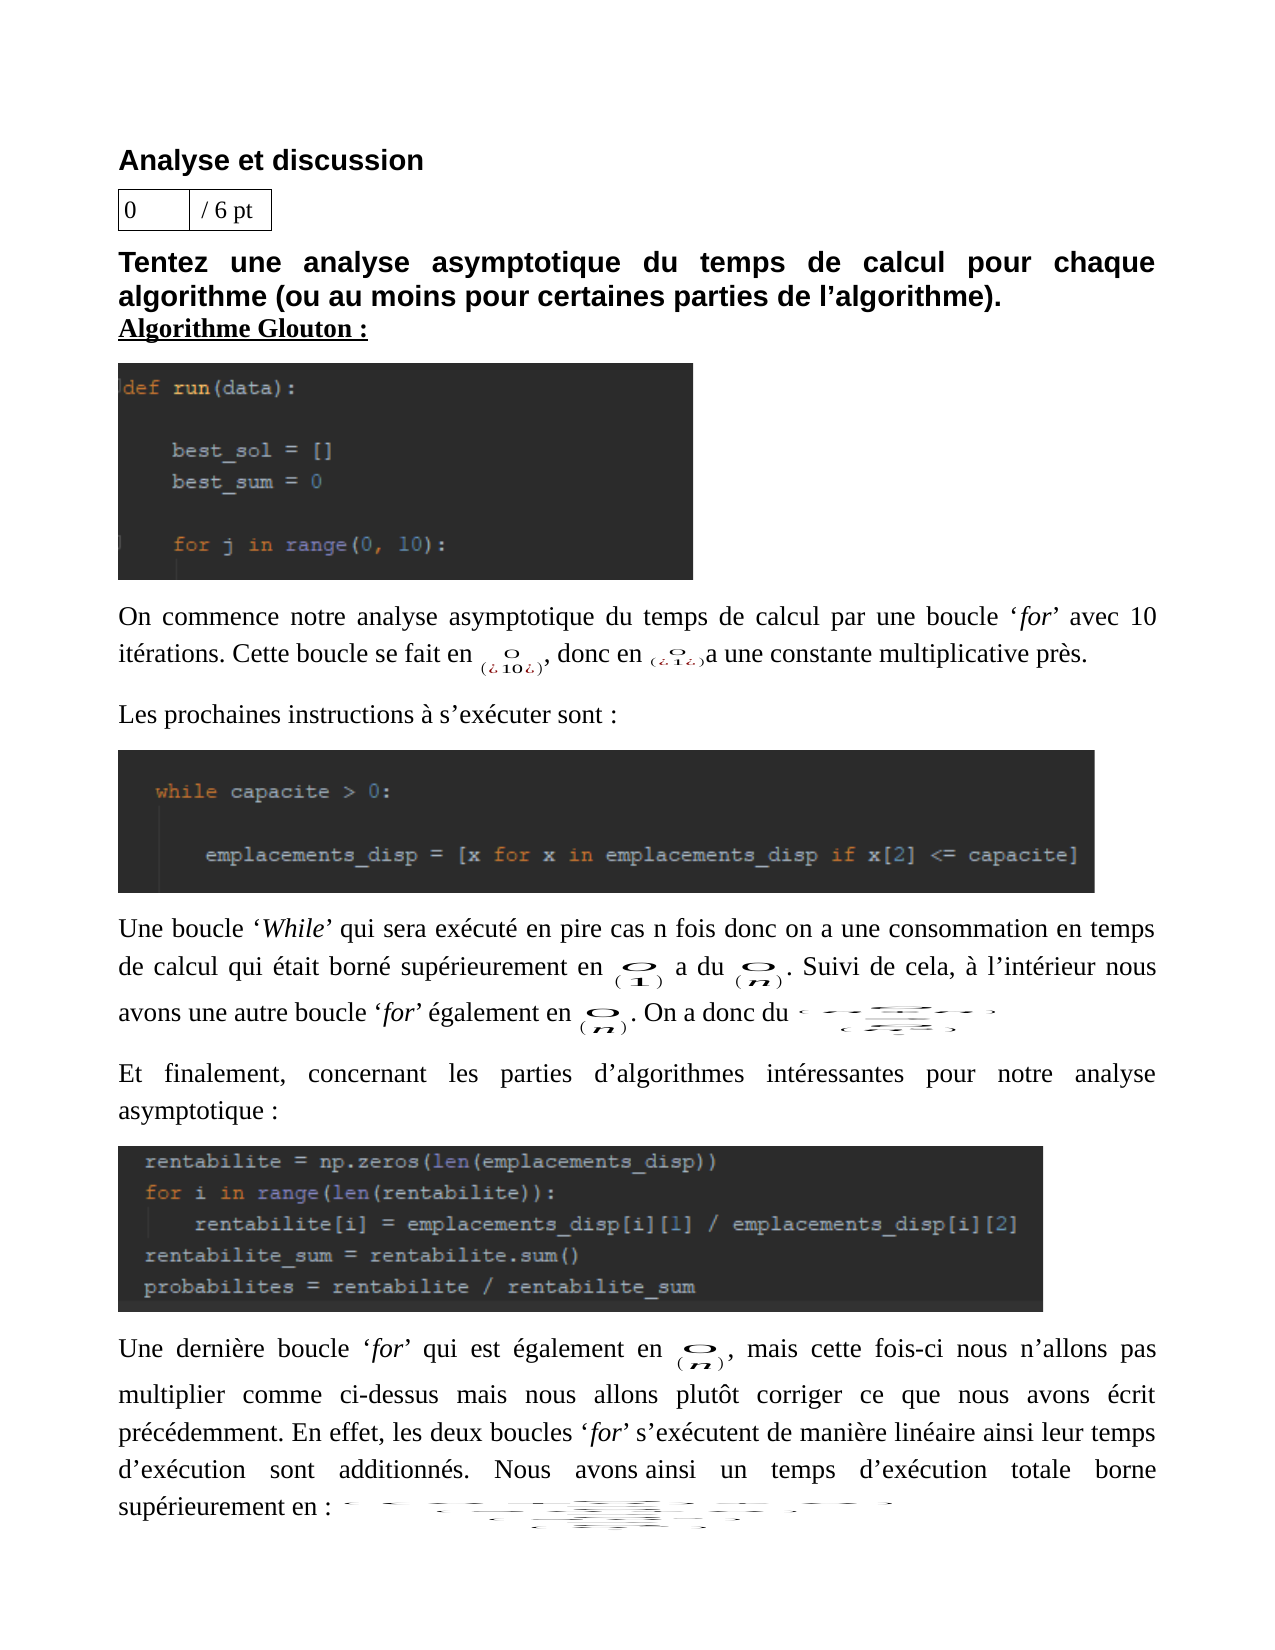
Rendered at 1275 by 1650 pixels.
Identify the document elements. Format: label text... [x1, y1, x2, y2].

subtitle Analyse et discussion [118, 143, 1157, 177]
subtitle Tentez une analyse asymptotique du temps de calcul pour chaque algorithme (ou au moins pour certaines parties de l’algorithme). [118, 245, 1157, 312]
text Les prochaines instructions à s’exécuter sont : [118, 698, 1157, 729]
table_header 0 [119, 190, 189, 230]
text Et finalement, concernant les parties d’algorithmes intéressantes pour notre analyse asymptotique : [118, 1057, 1157, 1126]
text Une boucle ‘While’ qui sera exécuté en pire cas n fois donc on a une consommation en temps de calcul qui était borné supérieurement en a du . Suivi de cela, à l’intérieur nous avons une autre boucle ‘for’ également en . On a donc du [118, 912, 1157, 1036]
text On commence notre analyse asymptotique du temps de calcul par une boucle ‘for’ avec 10 itérations. Cette boucle se fait en , donc en a une constante multiplicative près. [118, 600, 1157, 677]
text Algorithme Glouton : [118, 312, 1157, 343]
text Une dernière boucle ‘for’ qui est également en , mais cette fois-ci nous n’allons pas multiplier comme ci-dessus mais nous allons plutôt corriger ce que nous avons écrit précédemment. En effet, les deux boucles ‘for’ s’exécutent de manière linéaire ainsi leur temps d’exécution sont additionnés. Nous avons ainsi un temps d’exécution totale borne supérieurement en : [118, 1332, 1157, 1531]
table_header / 6 pt [190, 190, 271, 230]
